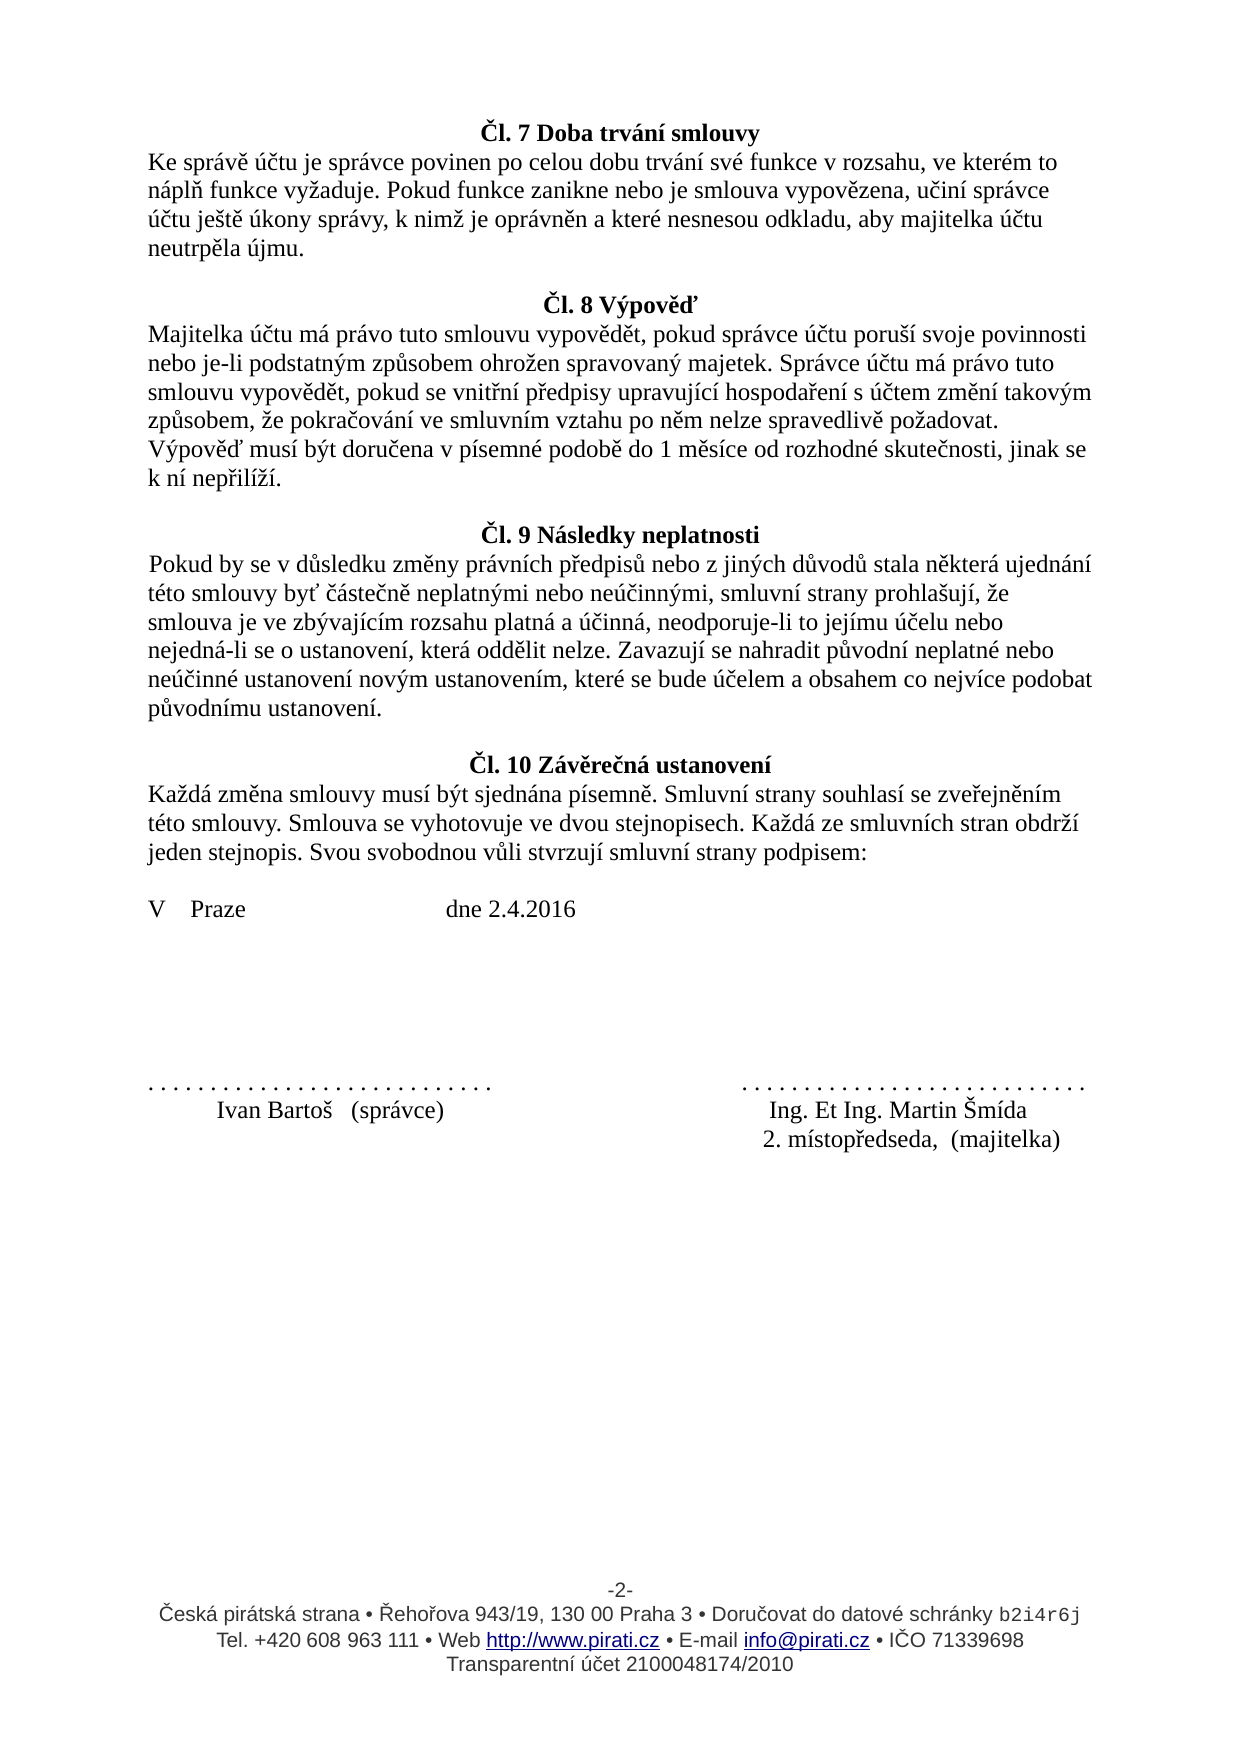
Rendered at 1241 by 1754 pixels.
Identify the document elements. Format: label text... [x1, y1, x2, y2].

text Čl. 10 Závěrečná ustanovení [148, 751, 1093, 779]
text Čl. 9 Následky neplatnosti Pokud by se v důsledku změny právních předpisů nebo z jiných důvodů stala některá ujednání [148, 521, 1093, 578]
text Každá změna smlouvy musí být sjednána písemně. Smluvní strany souhlasí se zveřejněním [148, 779, 1093, 808]
text Majitelka účtu má právo tuto smlouvu vypovědět, pokud správce účtu poruší svoje povinnosti nebo je-li podstatným způsobem ohrožen spravovaný majetek. Správce účtu má právo tuto smlouvu vypovědět, pokud se vnitřní předpisy upravující hospodaření s účtem změní takovým [148, 319, 1093, 406]
text náplň funkce vyžaduje. Pokud funkce zanikne nebo je smlouva vypovězena, učiní správce účtu ještě úkony správy, k nimž je oprávněn a které nesnesou odkladu, aby majitelka účtu neutrpěla újmu. [148, 176, 1093, 291]
text Čl. 8 Výpověď [148, 291, 1093, 319]
text této smlouvy byť částečně neplatnými nebo neúčinnými, smluvní strany prohlašují, že smlouva je ve zbývajícím rozsahu platná a účinná, neodporuje-li to jejímu účelu nebo nejedná-li se o ustanovení, která oddělit nelze. Zavazují se nahradit původní neplatné nebo neúčinné ustanovení novým ustanovením, které se bude účelem a obsahem co nejvíce podobat původnímu ustanovení. [148, 578, 1093, 722]
text Čl. 7 Doba trvání smlouvy [148, 118, 1093, 147]
text této smlouvy. Smlouva se vyhotovuje ve dvou stejnopisech. Každá ze smluvních stran obdrží [148, 808, 1093, 837]
text . . . . . . . . . . . . . . . . . . . . . . . . . . . . . . . . . . . . . . . . . . . . . . . . . . . . . . . . [148, 1067, 1093, 1096]
text jeden stejnopis. Svou svobodnou vůli stvrzují smluvní strany podpisem: [148, 837, 1093, 894]
text způsobem, že pokračování ve smluvním vztahu po něm nelze spravedlivě požadovat. Výpověď musí být doručena v písemné podobě do 1 měsíce od rozhodné skutečnosti, jinak se k ní nepřilíží. [148, 406, 1093, 521]
text Ivan Bartoš (správce) Ing. Et Ing. Martin Šmída 2. místopředseda, (majitelka) [148, 1096, 1093, 1153]
text Ke správě účtu je správce povinen po celou dobu trvání své funkce v rozsahu, ve kterém to [148, 147, 1093, 176]
text V Praze dne 2.4.2016 [148, 894, 1093, 923]
